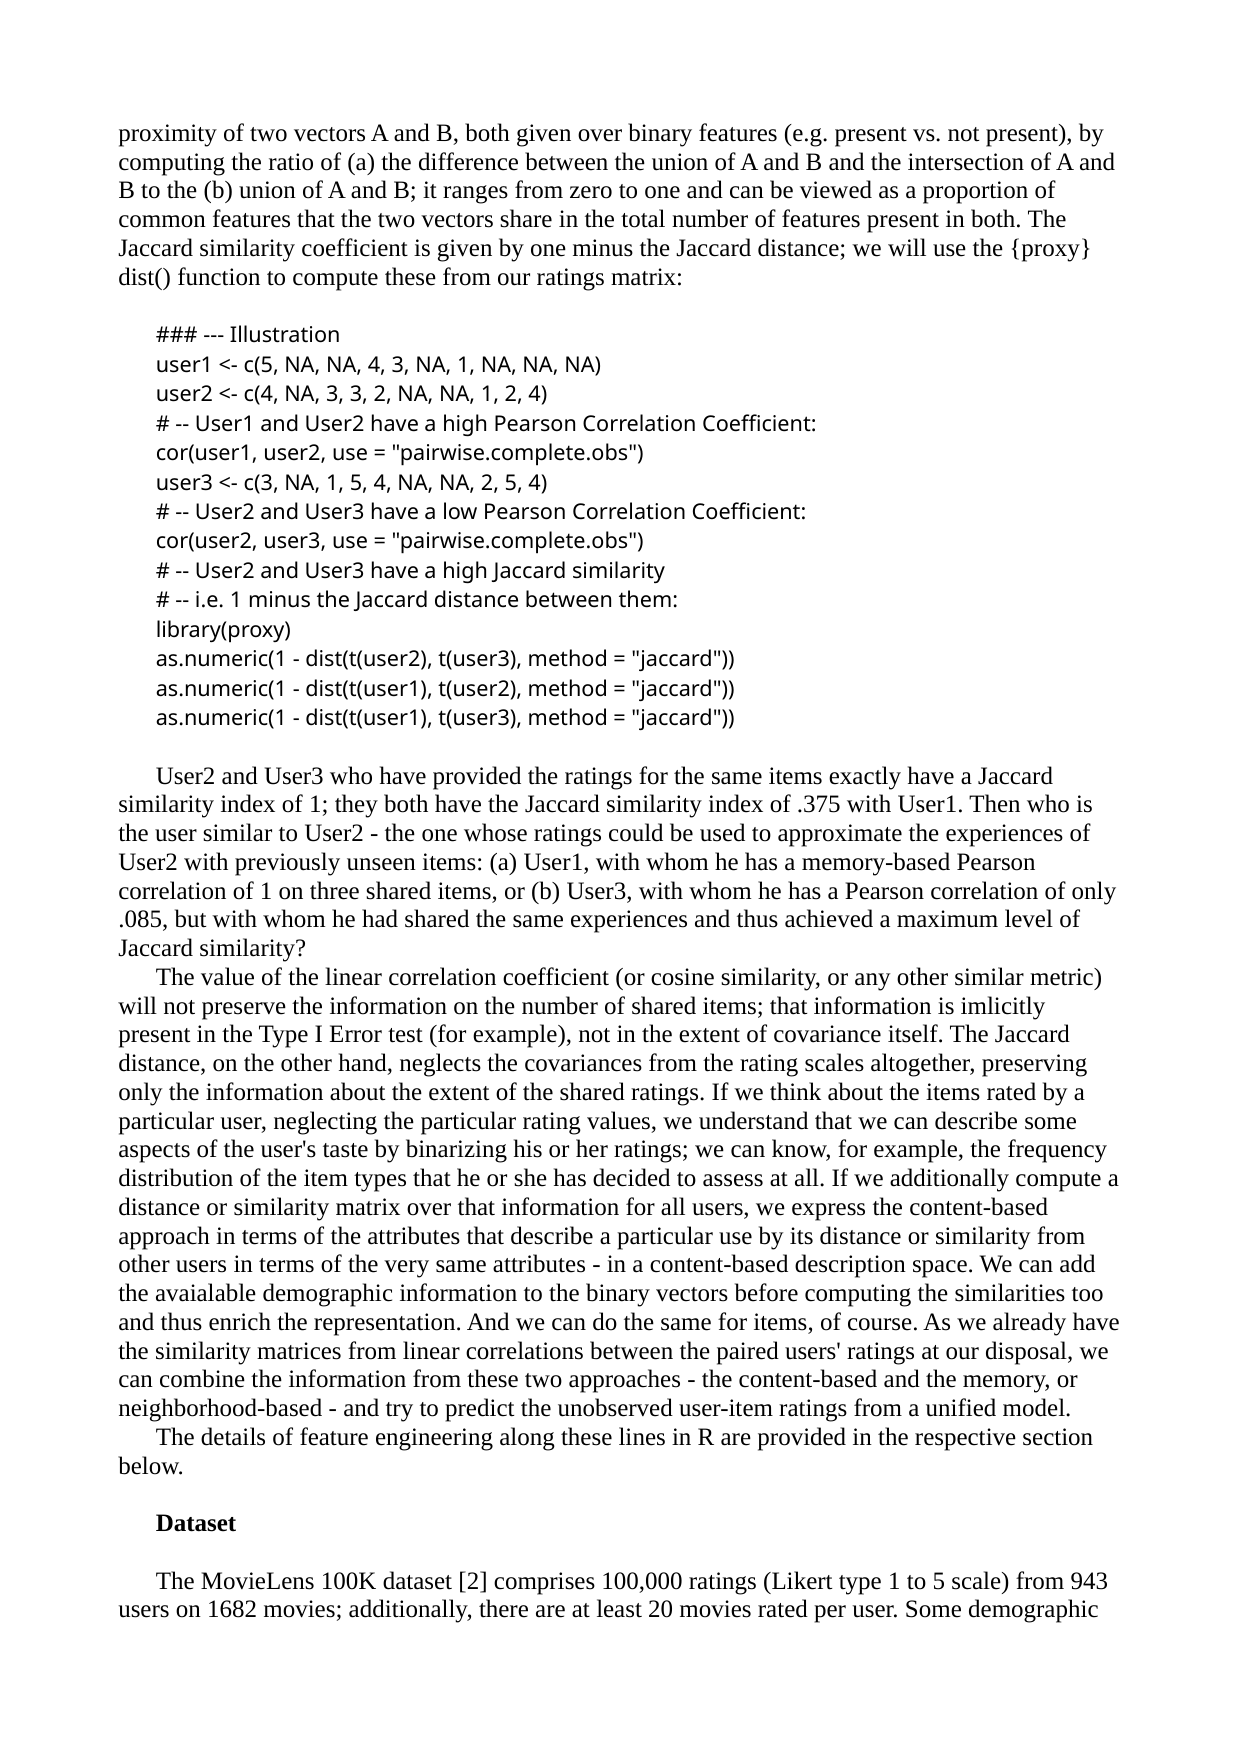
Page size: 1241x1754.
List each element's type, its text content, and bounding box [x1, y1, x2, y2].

text cor(user1, user2, use = "pairwise.complete.obs") [118, 437, 1122, 467]
text The MovieLens 100K dataset [2] comprises 100,000 ratings (Likert type 1 to 5 scale) from 943 users on 1682 movies; additionally, there are at least 20 movies rated per user. Some demographic [118, 1566, 1122, 1623]
text Dataset [118, 1508, 1122, 1537]
text as.numeric(1 - dist(t(user2), t(user3), method = "jaccard")) [118, 644, 1122, 673]
text User2 and User3 who have provided the ratings for the same items exactly have a Jaccard similarity index of 1; they both have the Jaccard similarity index of .375 with User1. Then who is the user similar to User2 - the one whose ratings could be used to approximate the experiences of User2 with previously unseen items: (a) User1, with whom he has a memory-based Pearson correlation of 1 on three shared items, or (b) User3, with whom he has a Pearson correlation of only .085, but with whom he had shared the same experiences and thus achieved a maximum level of Jaccard similarity? [118, 761, 1122, 962]
text The value of the linear correlation coefficient (or cosine similarity, or any other similar metric) will not preserve the information on the number of shared items; that information is imlicitly present in the Type I Error test (for example), not in the extent of covariance itself. The Jaccard distance, on the other hand, neglects the covariances from the rating scales altogether, preserving only the information about the extent of the shared ratings. If we think about the items rated by a particular user, neglecting the particular rating values, we understand that we can describe some aspects of the user's taste by binarizing his or her ratings; we can know, for example, the frequency distribution of the item types that he or she has decided to assess at all. If we additionally compute a distance or similarity matrix over that information for all users, we express the content-based approach in terms of the attributes that describe a particular use by its distance or similarity from other users in terms of the very same attributes - in a content-based description space. We can add the avaialable demographic information to the binary vectors before computing the similarities too and thus enrich the representation. And we can do the same for items, of course. As we already have the similarity matrices from linear correlations between the paired users' ratings at our disposal, we can combine the information from these two approaches - the content-based and the memory, or neighborhood-based - and try to predict the unobserved user-item ratings from a unified model. [118, 962, 1122, 1422]
text library(proxy) [118, 614, 1122, 644]
text as.numeric(1 - dist(t(user1), t(user3), method = "jaccard")) [118, 703, 1122, 732]
text user2 <- c(4, NA, 3, 3, 2, NA, NA, 1, 2, 4) [118, 378, 1122, 408]
text ### --- Illustration [118, 319, 1122, 349]
text proximity of two vectors A and B, both given over binary features (e.g. present vs. not present), by computing the ratio of (a) the difference between the union of A and B and the intersection of A and B to the (b) union of A and B; it ranges from zero to one and can be viewed as a proportion of common features that the two vectors share in the total number of features present in both. The Jaccard similarity coefficient is given by one minus the Jaccard distance; we will use the {proxy} dist() function to compute these from our ratings matrix: [118, 118, 1122, 291]
text cor(user2, user3, use = "pairwise.complete.obs") [118, 526, 1122, 555]
text # -- User1 and User2 have a high Pearson Correlation Coefficient: [118, 408, 1122, 437]
text The details of feature engineering along these lines in R are provided in the respective section below. [118, 1422, 1122, 1479]
text user3 <- c(3, NA, 1, 5, 4, NA, NA, 2, 5, 4) [118, 467, 1122, 496]
text user1 <- c(5, NA, NA, 4, 3, NA, 1, NA, NA, NA) [118, 349, 1122, 378]
text # -- User2 and User3 have a high Jaccard similarity [118, 555, 1122, 585]
text # -- i.e. 1 minus the Jaccard distance between them: [118, 585, 1122, 614]
text as.numeric(1 - dist(t(user1), t(user2), method = "jaccard")) [118, 673, 1122, 703]
text # -- User2 and User3 have a low Pearson Correlation Coefficient: [118, 496, 1122, 526]
